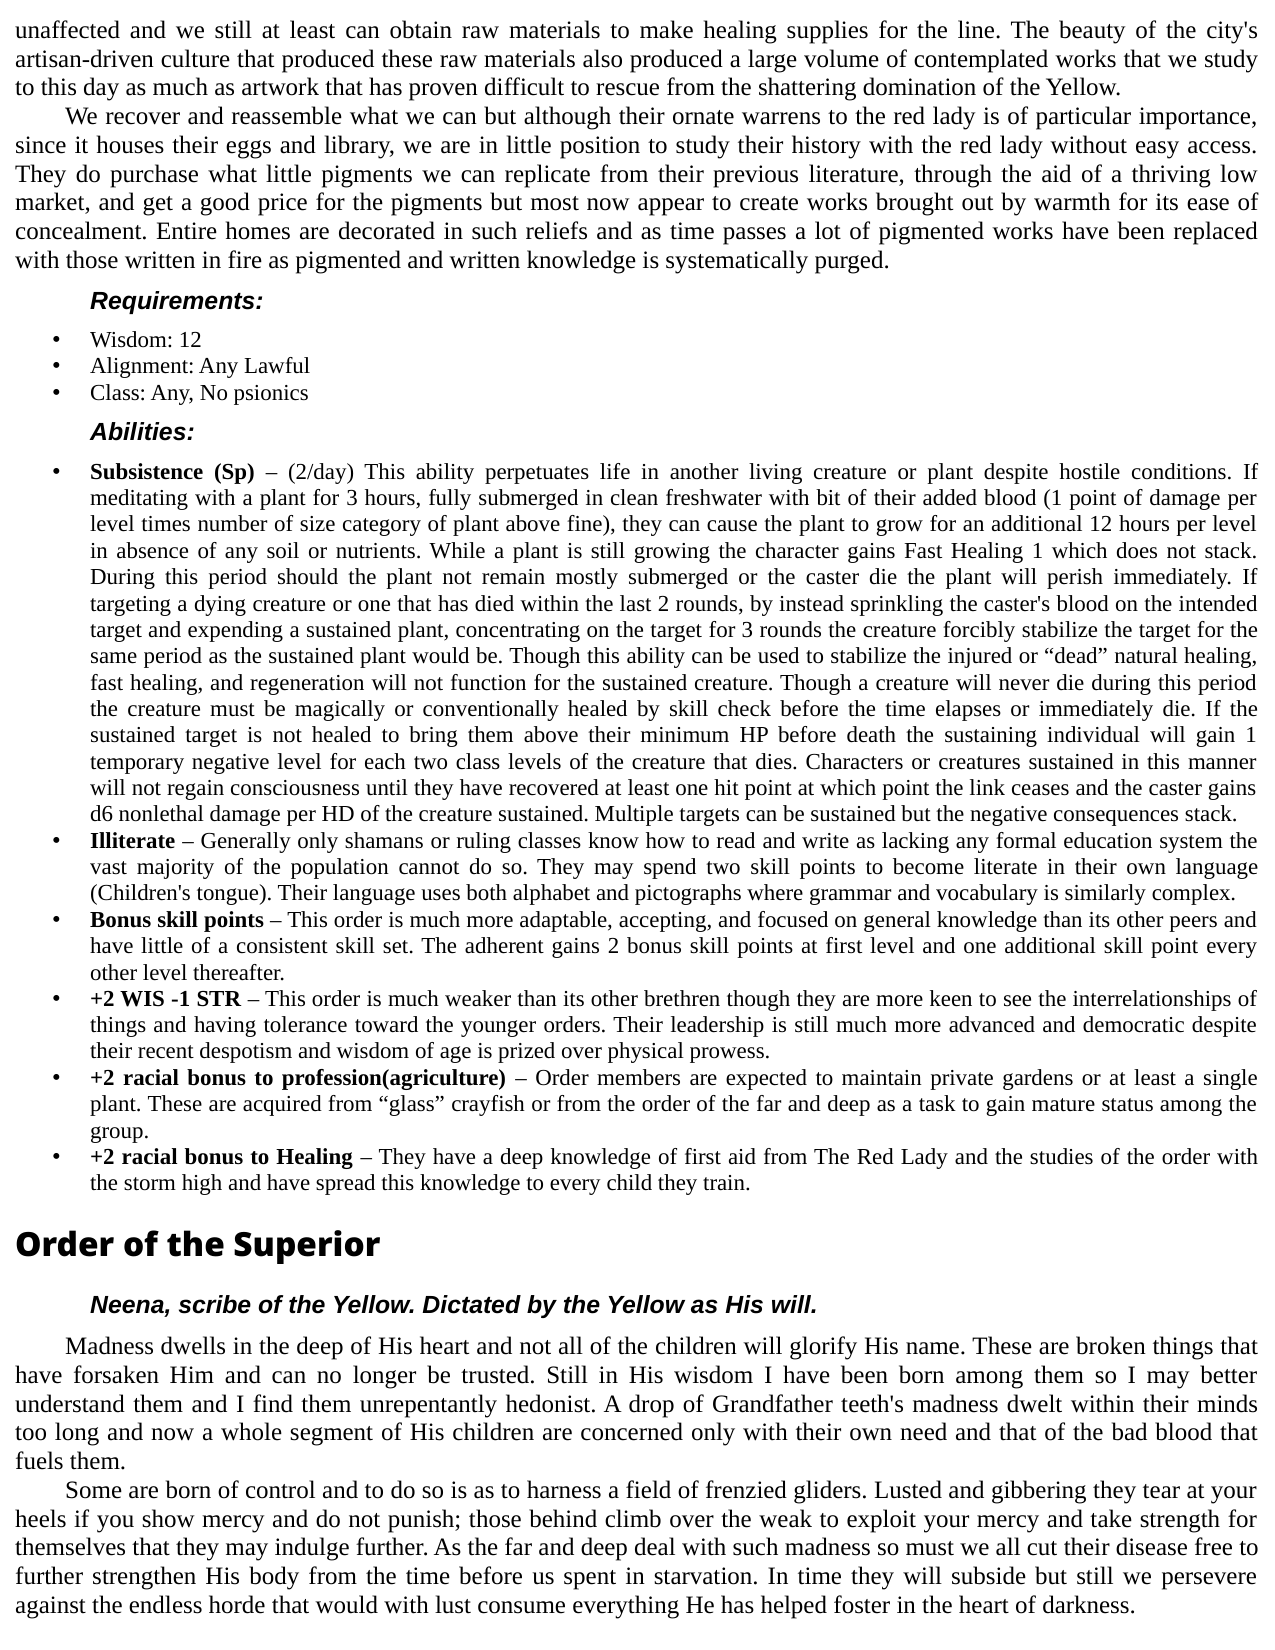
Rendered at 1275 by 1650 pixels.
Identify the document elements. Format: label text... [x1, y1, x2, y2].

list Subsistence (Sp) – (2/day) This ability perpetuates life in another living creature or plant despite hostile conditions. If meditating with a plant for 3 hours, fully submerged in clean freshwater with bit of their added blood (1 point of damage per level times number of size category of plant above fine), they can cause the plant to grow for an additional 12 hours per level in absence of any soil or nutrients. While a plant is still growing the character gains Fast Healing 1 which does not stack. During this period should the plant not remain mostly submerged or the caster die the plant will perish immediately. If targeting a dying creature or one that has died within the last 2 rounds, by instead sprinkling the caster's blood on the intended target and expending a sustained plant, concentrating on the target for 3 rounds the creature forcibly stabilize the target for the same period as the sustained plant would be. Though this ability can be used to stabilize the injured or “dead” natural healing, fast healing, and regeneration will not function for the sustained creature. Though a creature will never die during this period the creature must be magically or conventionally healed by skill check before the time elapses or immediately die. If the sustained target is not healed to bring them above their minimum HP before death the sustaining individual will gain 1 temporary negative level for each two class levels of the creature that dies. Characters or creatures sustained in this manner will not regain consciousness until they have recovered at least one hit point at which point the link ceases and the caster gains d6 nonlethal damage per HD of the creature sustained. Multiple targets can be sustained but the negative consequences stack. [52, 458, 1260, 827]
subtitle Abilities: [90, 417, 1260, 446]
subtitle Requirements: [90, 286, 1260, 314]
text We recover and reassemble what we can but although their ornate warrens to the red lady is of particular importance, since it houses their eggs and library, we are in little position to study their history with the red lady without easy access. They do purchase what little pigments we can replicate from their previous literature, through the aid of a thriving low market, and get a good price for the pigments but most now appear to create works brought out by warmth for its ease of concealment. Entire homes are decorated in such reliefs and as time passes a lot of pigmented works have been replaced with those written in fire as pigmented and written knowledge is systematically purged. [15, 101, 1260, 274]
list +2 racial bonus to profession(agriculture) – Order members are expected to maintain private gardens or at least a single plant. These are acquired from “glass” crayfish or from the order of the far and deep as a task to gain mature status among the group. [52, 1064, 1260, 1143]
list Alignment: Any Lawful [52, 353, 1260, 379]
list Illiterate – Generally only shamans or ruling classes know how to read and write as lacking any formal education system the vast majority of the population cannot do so. They may spend two skill points to become literate in their own language (Children's tongue). Their language uses both alphabet and pictographs where grammar and vocabulary is similarly complex. [52, 827, 1260, 906]
text Some are born of control and to do so is as to harness a field of frenzied gliders. Lusted and gibbering they tear at your heels if you show mercy and do not punish; those behind climb over the weak to exploit your mercy and take strength for themselves that they may indulge further. As the far and deep deal with such madness so must we all cut their disease free to further strengthen His body from the time before us spent in starvation. In time they will subside but still we persevere against the endless horde that would with lust consume everything He has helped foster in the heart of darkness. [15, 1475, 1260, 1619]
list +2 WIS -1 STR – This order is much weaker than its other brethren though they are more keen to see the interrelationships of things and having tolerance toward the younger orders. Their leadership is still much more advanced and democratic despite their recent despotism and wisdom of age is prized over physical prowess. [52, 985, 1260, 1064]
list Class: Any, No psionics [52, 379, 1260, 405]
subtitle Order of the Superior [15, 1221, 1260, 1266]
subtitle Neena, scribe of the Yellow. Dictated by the Yellow as His will. [90, 1291, 1260, 1319]
text Madness dwells in the deep of His heart and not all of the children will glorify His name. These are broken things that have forsaken Him and can no longer be trusted. Still in His wisdom I have been born among them so I may better understand them and I find them unrepentantly hedonist. A drop of Grandfather teeth's madness dwelt within their minds too long and now a whole segment of His children are concerned only with their own need and that of the bad blood that fuels them. [15, 1331, 1260, 1475]
list Bonus skill points – This order is much more adaptable, accepting, and focused on general knowledge than its other peers and have little of a consistent skill set. The adherent gains 2 bonus skill points at first level and one additional skill point every other level thereafter. [52, 906, 1260, 985]
list Wisdom: 12 [52, 326, 1260, 353]
list +2 racial bonus to Healing – They have a deep knowledge of first aid from The Red Lady and the studies of the order with the storm high and have spread this knowledge to every child they train. [52, 1143, 1260, 1196]
text unaffected and we still at least can obtain raw materials to make healing supplies for the line. The beauty of the city's artisan-driven culture that produced these raw materials also produced a large volume of contemplated works that we study to this day as much as artwork that has proven difficult to rescue from the shattering domination of the Yellow. [15, 15, 1260, 101]
